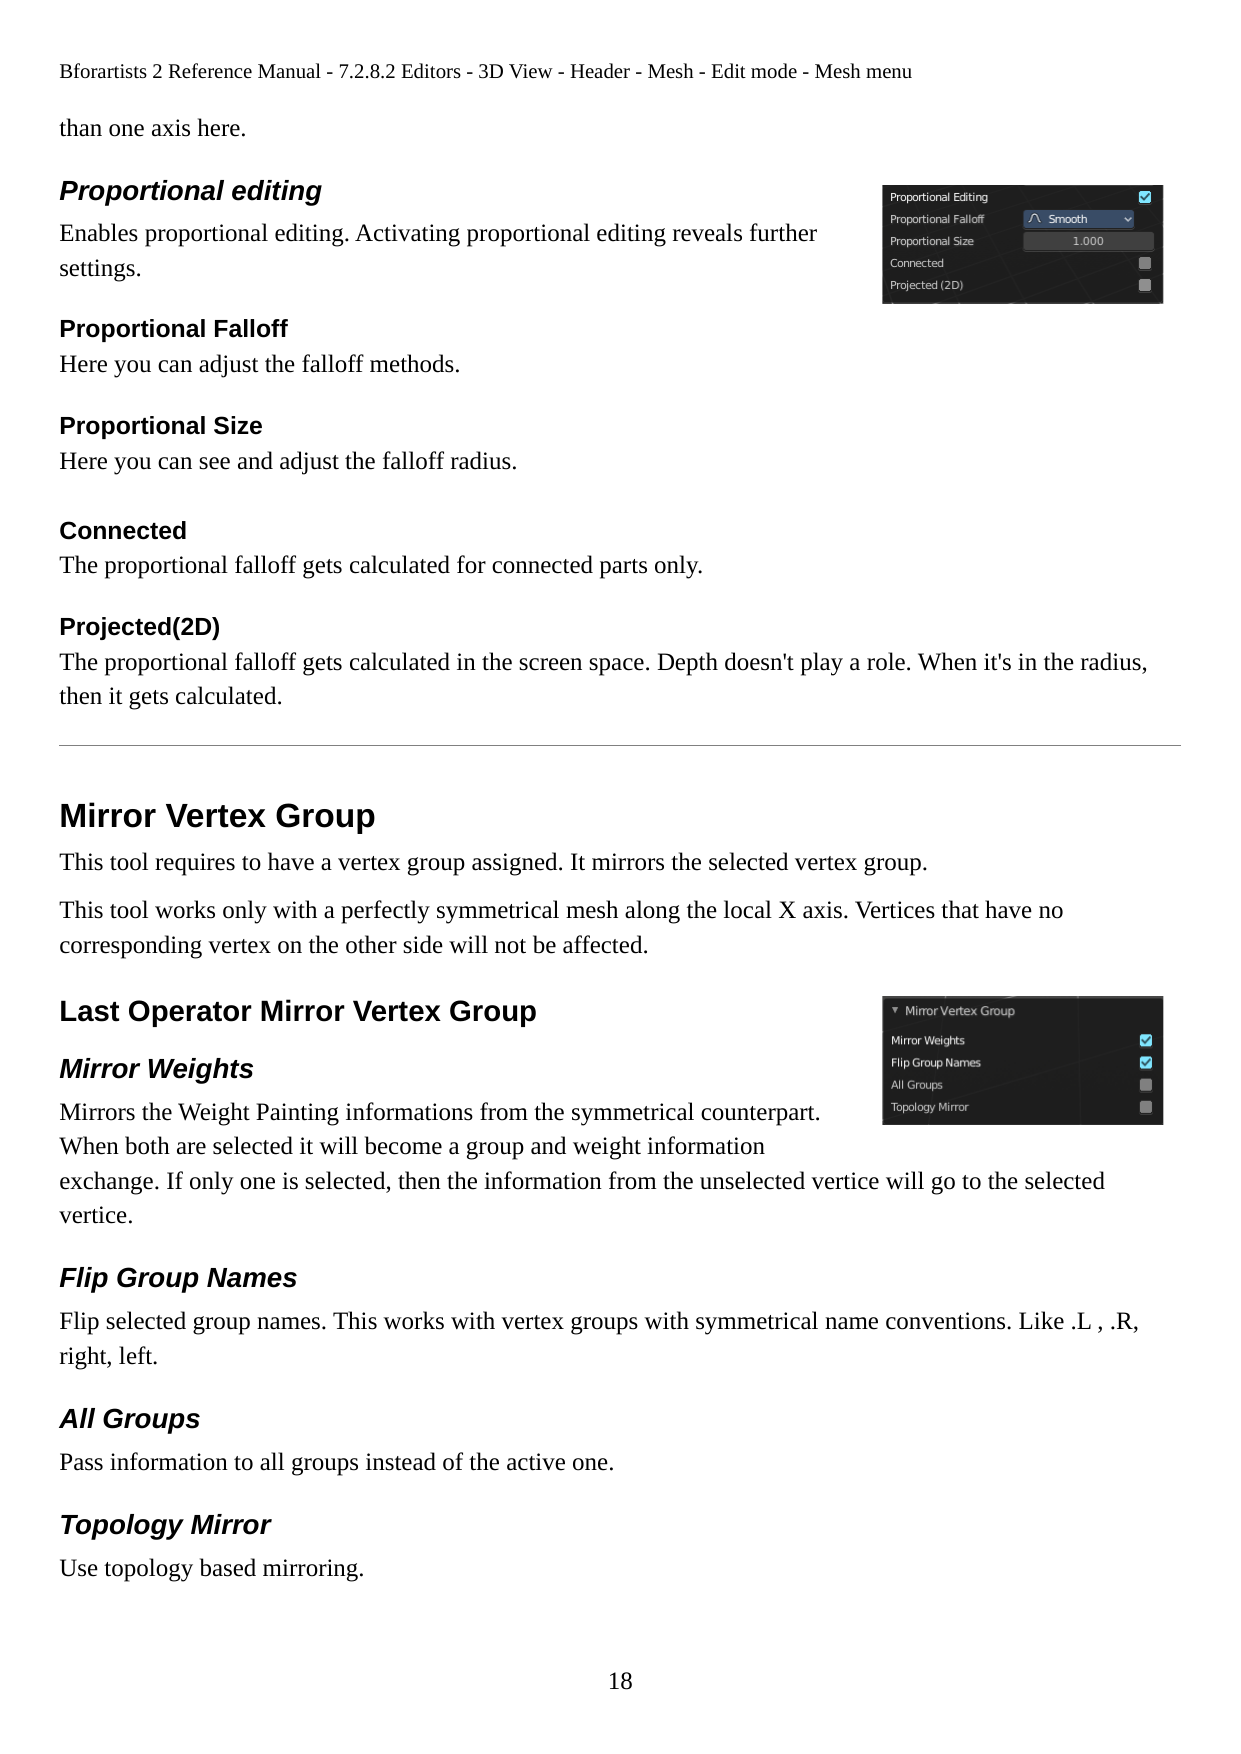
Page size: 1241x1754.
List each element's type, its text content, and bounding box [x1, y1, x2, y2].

text This tool works only with a perfectly symmetrical mesh along the local X axis. Vertices that have no corresponding vertex on the other side will not be affected. [59, 896, 1181, 959]
text Mirrors the Weight Painting informations from the symmetrical counterpart. When both are selected it will become a group and weight information exchange. If only one is selected, then the information from the unselected vertice will go to the selected vertice. [59, 1097, 1181, 1229]
text The proportional falloff gets calculated in the screen space. Depth doesn't play a role. When it's in the radius, then it gets calculated. [59, 647, 1181, 710]
text This tool requires to have a vertex group assigned. It mirrors the selected vertex group. [59, 847, 1181, 875]
subtitle Mirror Vertex Group [59, 795, 1181, 834]
text The proportional falloff gets calculated for connected parts only. [59, 551, 1181, 579]
subtitle Connected [59, 516, 1181, 544]
text Here you can adjust the falloff methods. [59, 349, 1181, 378]
text Enables proportional editing. Activating proportional editing reveals further settings. [59, 218, 882, 282]
subtitle Topology Mirror [59, 1508, 1181, 1540]
subtitle Proportional Size [59, 411, 1181, 439]
text Pass information to all groups instead of the active one. [59, 1447, 1181, 1475]
subtitle Projected(2D) [59, 612, 1181, 641]
subtitle Proportional editing [59, 174, 1181, 206]
subtitle All Groups [59, 1402, 1181, 1434]
text than one axis here. [59, 113, 1181, 141]
text Here you can see and adjust the falloff radius. [59, 446, 1181, 474]
subtitle [1164, 1052, 1181, 1084]
text Use topology based mirroring. [59, 1553, 1181, 1581]
picture [882, 185, 1164, 304]
subtitle Mirror Weights [59, 1052, 882, 1084]
subtitle Proportional Falloff [59, 314, 1181, 343]
text Flip selected group names. This works with vertex groups with symmetrical name conventions. Like .L , .R, right, left. [59, 1306, 1181, 1369]
subtitle Flip Group Names [59, 1262, 1181, 1294]
picture [882, 996, 1164, 1125]
subtitle Last Operator Mirror Vertex Group [59, 994, 1181, 1027]
